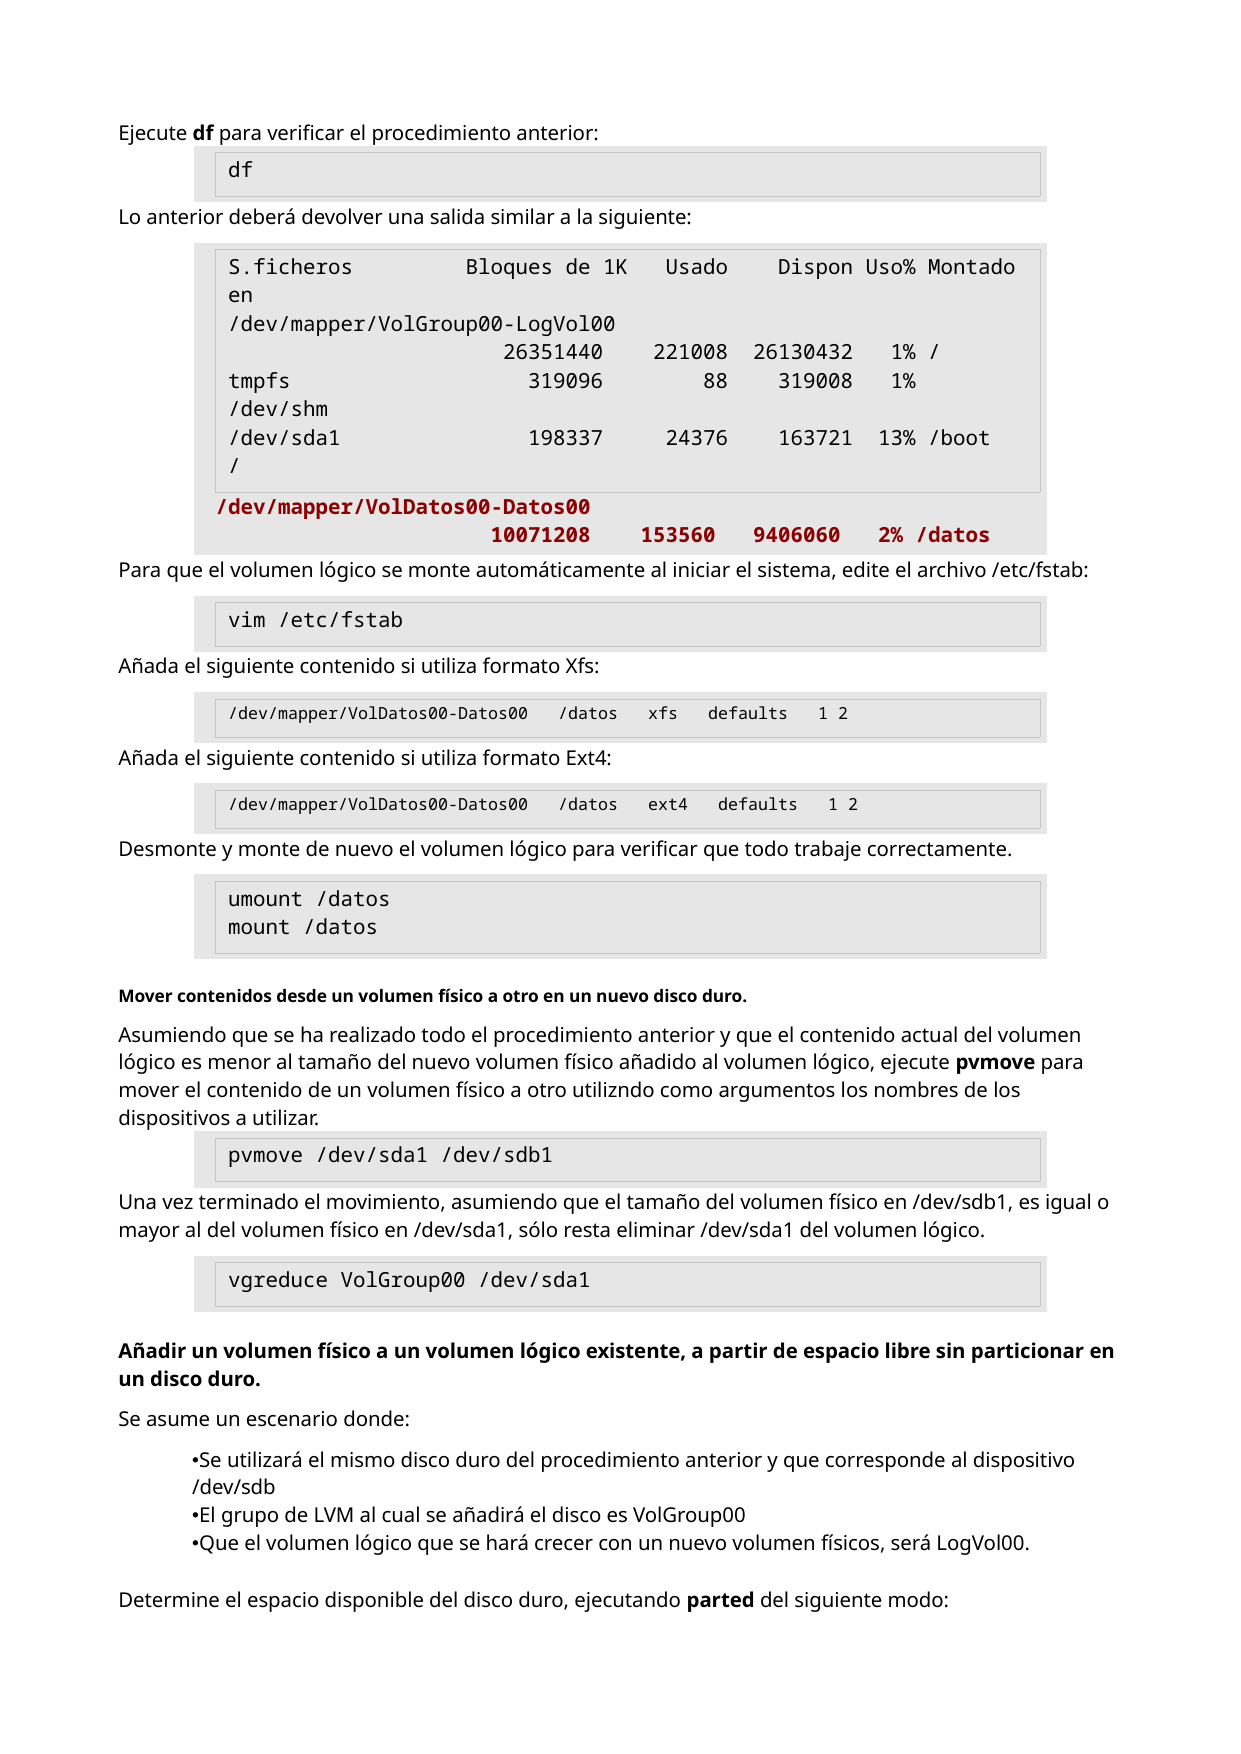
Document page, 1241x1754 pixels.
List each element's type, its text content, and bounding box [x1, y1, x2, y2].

text Añada el siguiente contenido si utiliza formato Xfs: [118, 652, 1122, 680]
table_header /dev/mapper/VolDatos00-Datos00 /datos xfs defaults 1 2 [194, 692, 1047, 743]
list Se utilizará el mismo disco duro del procedimiento anterior y que corresponde al dispositivo /dev/sdb [118, 1445, 1122, 1501]
text Lo anterior deberá devolver una salida similar a la siguiente: [118, 202, 1122, 230]
table_header pvmove /dev/sda1 /dev/sdb1 [194, 1131, 1047, 1188]
text Se asume un escenario donde: [118, 1405, 1122, 1433]
text Ejecute df para verificar el procedimiento anterior: [118, 118, 1122, 146]
table_header S.ficheros Bloques de 1K Usado Dispon Uso% Montado en /dev/mapper/VolGroup00-LogVol00 26351440 221008 26130432 1% / tmpfs 319096 88 319008 1% /dev/shm /dev/sda1 198337 24376 163721 13% /boot / /dev/mapper/VolDatos00-Datos00 10071208 153560 9406060 2% /datos [194, 243, 1047, 555]
list Que el volumen lógico que se hará crecer con un nuevo volumen físicos, será LogVol00. [118, 1528, 1122, 1556]
subtitle Mover contenidos desde un volumen físico a otro en un nuevo disco duro. [118, 984, 1122, 1008]
table_header vgreduce VolGroup00 /dev/sda1 [194, 1256, 1047, 1312]
text Una vez terminado el movimiento, asumiendo que el tamaño del volumen físico en /dev/sdb1, es igual o mayor al del volumen físico en /dev/sda1, sólo resta eliminar /dev/sda1 del volumen lógico. [118, 1188, 1122, 1243]
table_header df [194, 146, 1047, 202]
table_header /dev/mapper/VolDatos00-Datos00 /datos ext4 defaults 1 2 [194, 783, 1047, 834]
subtitle Añadir un volumen físico a un volumen lógico existente, a partir de espacio libre sin particionar en un disco duro. [118, 1337, 1122, 1393]
text Para que el volumen lógico se monte automáticamente al iniciar el sistema, edite el archivo /etc/fstab: [118, 555, 1122, 583]
table_header vim /etc/fstab [194, 596, 1047, 652]
table_header umount /datos mount /datos [194, 874, 1047, 959]
text Asumiendo que se ha realizado todo el procedimiento anterior y que el contenido actual del volumen lógico es menor al tamaño del nuevo volumen físico añadido al volumen lógico, ejecute pvmove para mover el contenido de un volumen físico a otro utilizndo como argumentos los nombres de los dispositivos a utilizar. [118, 1020, 1122, 1131]
text Añada el siguiente contenido si utiliza formato Ext4: [118, 743, 1122, 771]
text Desmonte y monte de nuevo el volumen lógico para verificar que todo trabaje correctamente. [118, 834, 1122, 862]
text Determine el espacio disponible del disco duro, ejecutando parted del siguiente modo: [118, 1586, 1122, 1613]
list El grupo de LVM al cual se añadirá el disco es VolGroup00 [118, 1501, 1122, 1528]
